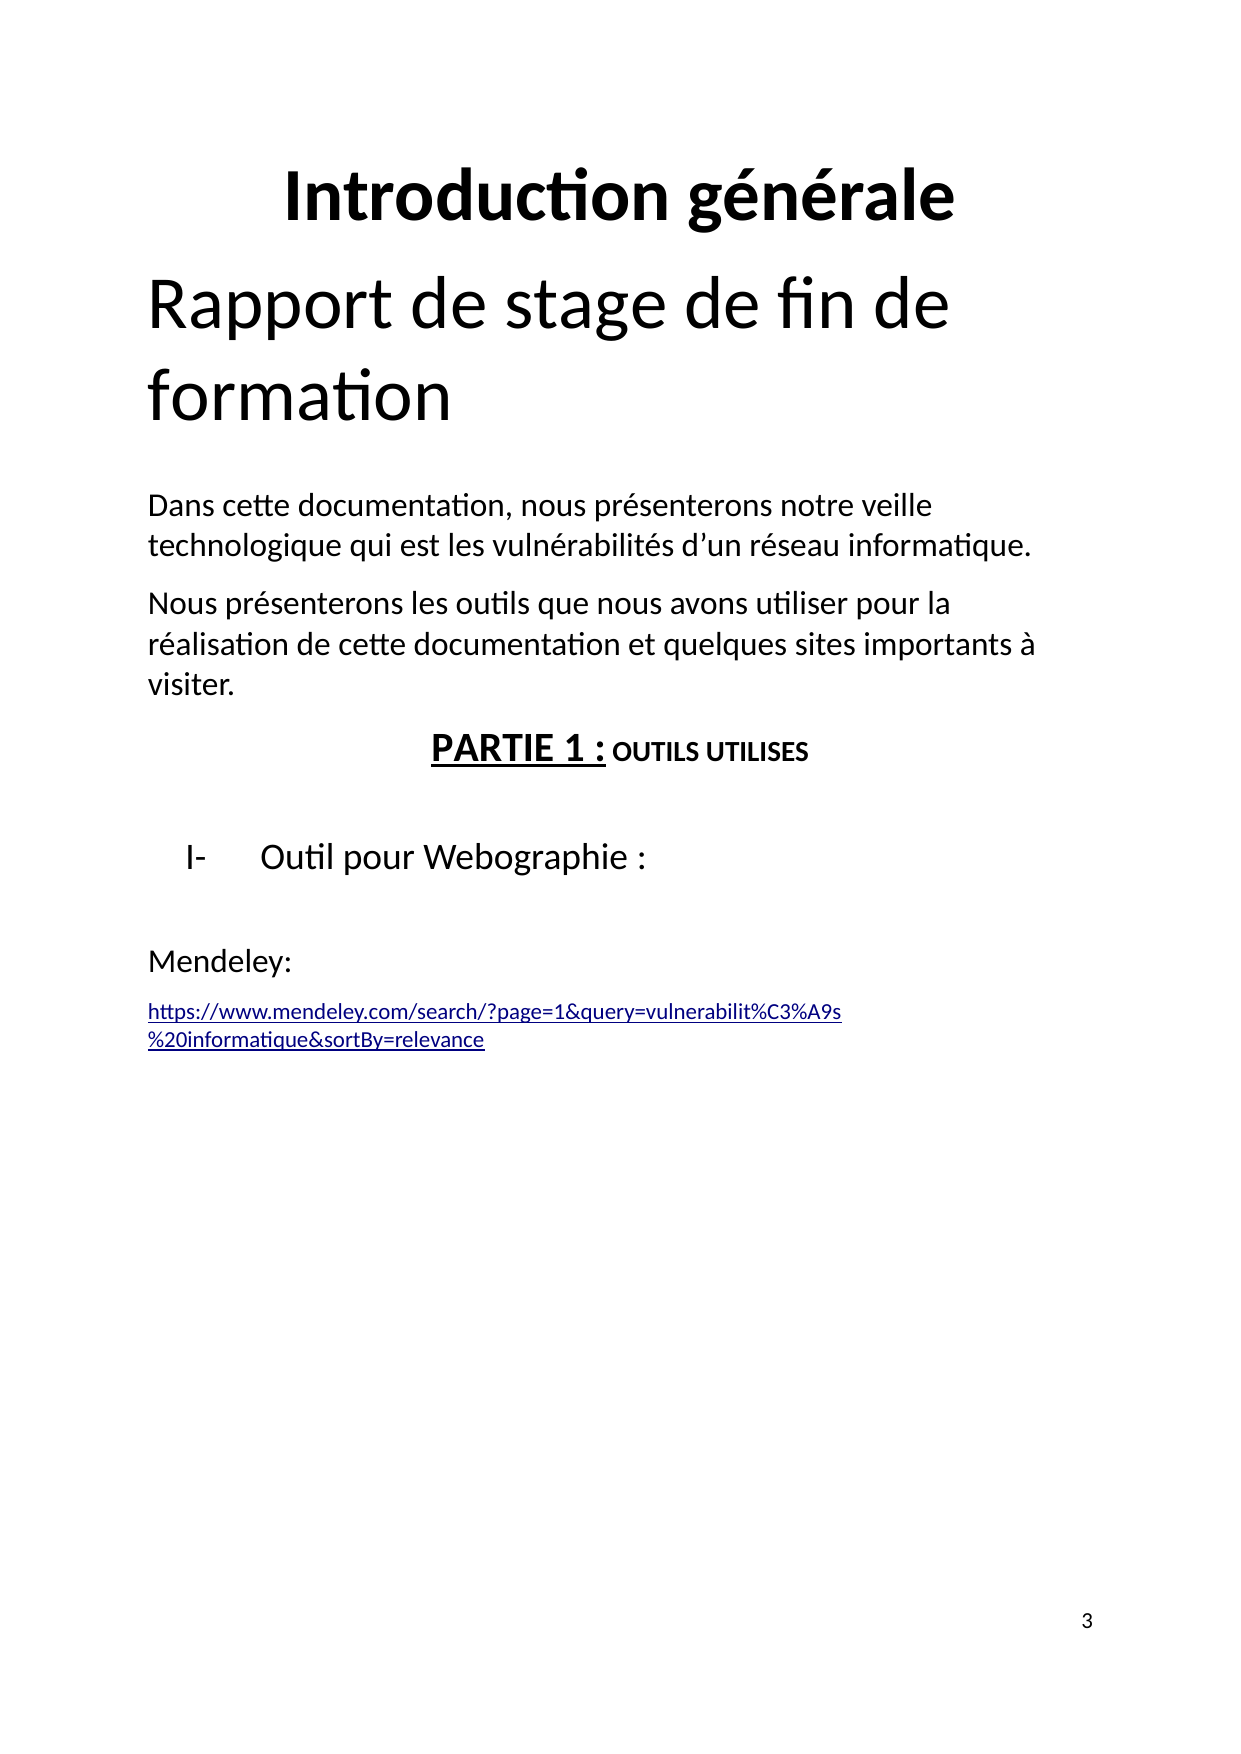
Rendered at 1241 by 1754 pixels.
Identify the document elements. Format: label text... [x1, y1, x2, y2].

text Mendeley: [148, 940, 1093, 981]
list Outil pour Webographie : [185, 833, 1093, 879]
text Rapport de stage de fin de formation [148, 256, 1093, 439]
text PARTIE 1 : OUTILS UTILISES [148, 721, 1093, 771]
text Dans cette documentation, nous présenterons notre veille technologique qui est les vulnérabilités d’un réseau informatique. [148, 484, 1093, 565]
text Introduction générale [148, 148, 1093, 239]
text https://www.mendeley.com/search/?page=1&query=vulnerabilit%C3%A9s%20informatique&sortBy=relevance [148, 997, 1093, 1053]
text Nous présenterons les outils que nous avons utiliser pour la réalisation de cette documentation et quelques sites importants à visiter. [148, 582, 1093, 704]
